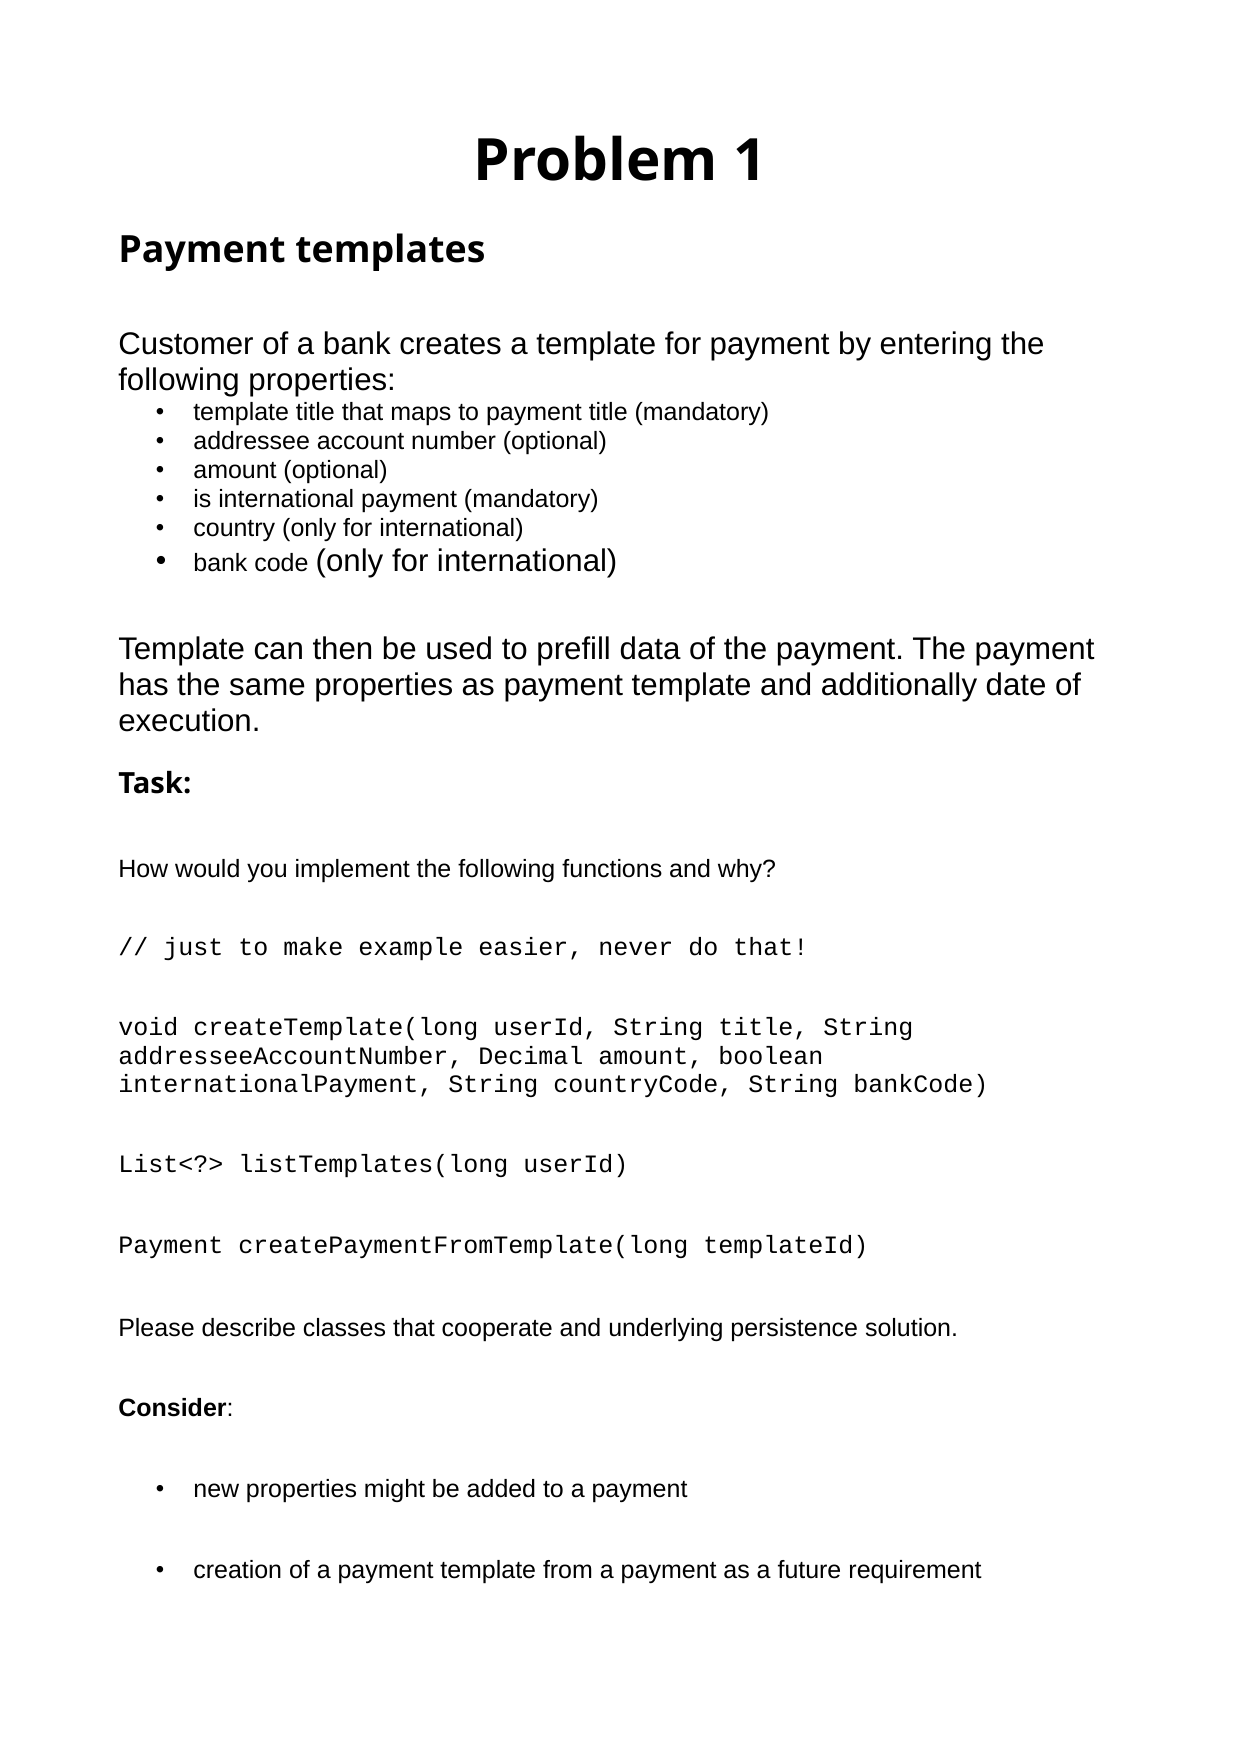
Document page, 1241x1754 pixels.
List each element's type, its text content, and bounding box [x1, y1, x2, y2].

text Customer of a bank creates a template for payment by entering the following properties: [118, 325, 1122, 397]
list new properties might be added to a payment [156, 1474, 1122, 1503]
text Consider: [118, 1393, 1122, 1422]
list is international payment (mandatory) [156, 484, 1122, 513]
list template title that maps to payment title (mandatory) [156, 397, 1122, 426]
text Please describe classes that cooperate and underlying persistence solution. [118, 1313, 1122, 1341]
text void createTemplate(long userId, String title, String addresseeAccountNumber, Decimal amount, boolean internationalPayment, String countryCode, String bankCode) [118, 1015, 1122, 1100]
text List<?> listTemplates(long userId) [118, 1152, 1122, 1180]
text Template can then be used to prefill data of the payment. The payment has the same properties as payment template and additionally date of execution. [118, 630, 1122, 737]
list bank code (only for international) [156, 542, 1122, 578]
list creation of a payment template from a payment as a future requirement [156, 1555, 1122, 1584]
text Payment createPaymentFromTemplate(long templateId) [118, 1232, 1122, 1261]
subtitle Payment templates [118, 222, 1122, 273]
title Problem 1 [118, 118, 1122, 198]
text // just to make example easier, never do that! [118, 935, 1122, 963]
subtitle Task: [118, 762, 1122, 802]
list country (only for international) [156, 513, 1122, 542]
list addressee account number (optional) [156, 426, 1122, 455]
text How would you implement the following functions and why? [118, 854, 1122, 883]
list amount (optional) [156, 455, 1122, 484]
